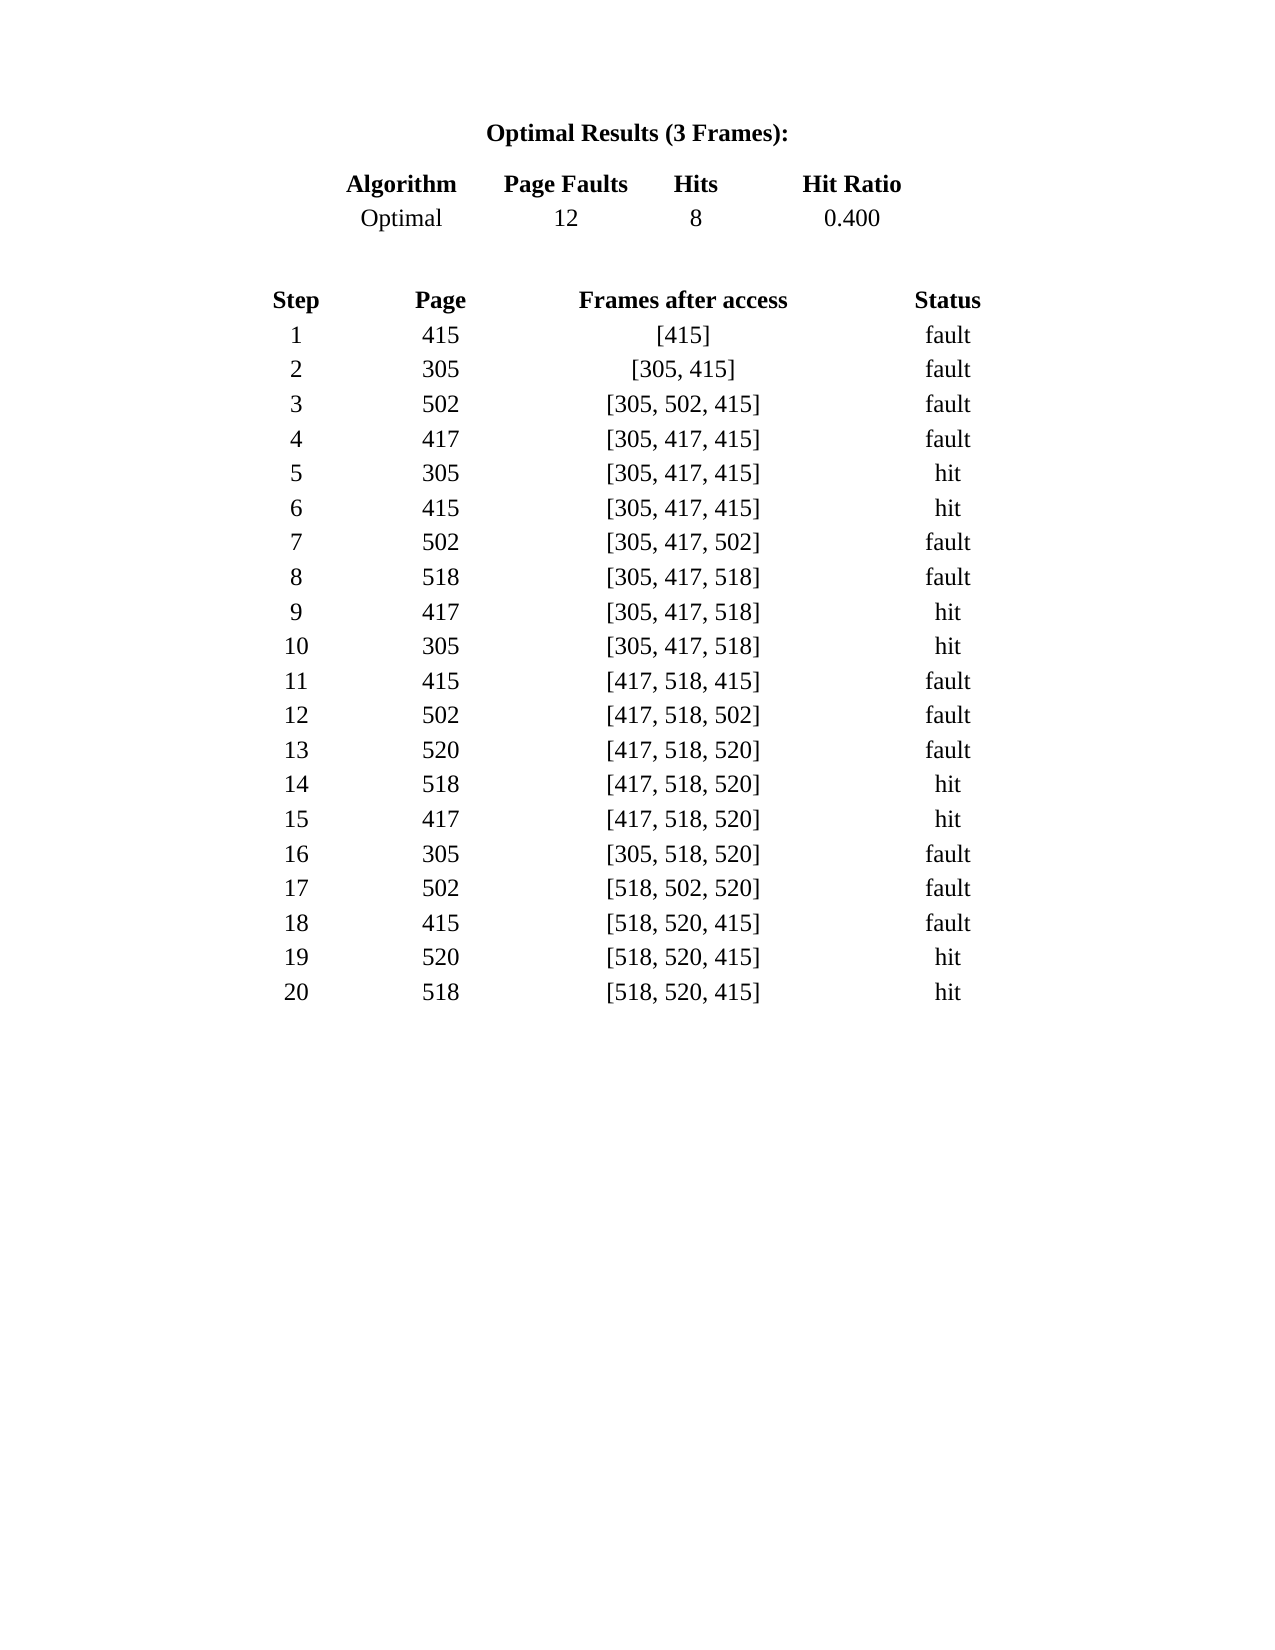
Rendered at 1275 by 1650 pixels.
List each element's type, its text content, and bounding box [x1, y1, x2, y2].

table_cell hit [849, 455, 1047, 490]
table_cell 502 [364, 525, 517, 559]
table_cell 9 [228, 594, 363, 628]
table_cell [305, 415] [518, 352, 848, 386]
table_cell 518 [364, 767, 517, 801]
table_cell fault [849, 698, 1047, 732]
table_header Hit Ratio [746, 166, 958, 200]
table_header Algorithm [317, 166, 486, 200]
table_cell 18 [228, 905, 363, 939]
table_cell [518, 520, 415] [518, 974, 848, 1009]
table_cell 2 [228, 352, 363, 386]
table_cell fault [849, 559, 1047, 594]
table_cell 19 [228, 940, 363, 974]
table_cell 520 [364, 940, 517, 974]
table_cell 11 [228, 663, 363, 697]
table_cell 415 [364, 905, 517, 939]
table_cell 518 [364, 974, 517, 1009]
table_cell fault [849, 352, 1047, 386]
table_cell 415 [364, 317, 517, 352]
table_cell 415 [364, 663, 517, 697]
table_cell fault [849, 905, 1047, 939]
table_cell hit [849, 940, 1047, 974]
table_cell [305, 518, 520] [518, 836, 848, 870]
table_cell 305 [364, 836, 517, 870]
table_cell 417 [364, 801, 517, 836]
table_cell 0.400 [746, 200, 958, 235]
table_cell 12 [228, 698, 363, 732]
table_cell 502 [364, 698, 517, 732]
table_cell [518, 502, 520] [518, 870, 848, 905]
table_cell 1 [228, 317, 363, 352]
table_cell [305, 417, 518] [518, 594, 848, 628]
table_cell 3 [228, 386, 363, 421]
table_cell 8 [228, 559, 363, 594]
table_cell 417 [364, 594, 517, 628]
table_header Hits [646, 166, 746, 200]
table_cell [305, 417, 502] [518, 525, 848, 559]
table_cell fault [849, 421, 1047, 455]
table_cell [417, 518, 520] [518, 767, 848, 801]
table_cell 13 [228, 732, 363, 767]
table_cell hit [849, 974, 1047, 1009]
table_cell fault [849, 663, 1047, 697]
table_cell [305, 417, 415] [518, 490, 848, 524]
table_cell 16 [228, 836, 363, 870]
table_header Status [849, 283, 1047, 317]
table_cell fault [849, 870, 1047, 905]
table_cell fault [849, 732, 1047, 767]
table_cell 10 [228, 628, 363, 663]
table_cell fault [849, 836, 1047, 870]
table_cell Optimal [317, 200, 486, 235]
table_cell 305 [364, 352, 517, 386]
table_header Frames after access [518, 283, 848, 317]
table_cell 6 [228, 490, 363, 524]
table_cell [417, 518, 520] [518, 801, 848, 836]
table_cell 4 [228, 421, 363, 455]
table_cell hit [849, 801, 1047, 836]
table_cell 305 [364, 455, 517, 490]
table_cell 502 [364, 386, 517, 421]
table_cell [305, 417, 415] [518, 421, 848, 455]
table_cell [417, 518, 415] [518, 663, 848, 697]
table_cell [415] [518, 317, 848, 352]
table_cell 417 [364, 421, 517, 455]
table_header Step [228, 283, 363, 317]
table_cell 15 [228, 801, 363, 836]
table_cell hit [849, 767, 1047, 801]
table_cell 5 [228, 455, 363, 490]
table_cell [518, 520, 415] [518, 905, 848, 939]
table_cell [305, 417, 415] [518, 455, 848, 490]
table_cell hit [849, 594, 1047, 628]
table_cell 518 [364, 559, 517, 594]
table_cell 415 [364, 490, 517, 524]
text Optimal Results (3 Frames): [118, 118, 1157, 147]
table_cell 14 [228, 767, 363, 801]
table_cell fault [849, 386, 1047, 421]
table_cell 7 [228, 525, 363, 559]
table_cell hit [849, 628, 1047, 663]
table_header Page Faults [486, 166, 646, 200]
table_cell [305, 417, 518] [518, 559, 848, 594]
table_cell 17 [228, 870, 363, 905]
table_cell 20 [228, 974, 363, 1009]
table_cell 12 [486, 200, 646, 235]
table_header Page [364, 283, 517, 317]
table_cell fault [849, 525, 1047, 559]
table_cell [417, 518, 502] [518, 698, 848, 732]
table_cell fault [849, 317, 1047, 352]
table_cell [518, 520, 415] [518, 940, 848, 974]
table_cell 520 [364, 732, 517, 767]
table_cell 8 [646, 200, 746, 235]
table_cell 502 [364, 870, 517, 905]
table_cell [305, 502, 415] [518, 386, 848, 421]
table_cell [417, 518, 520] [518, 732, 848, 767]
table_cell hit [849, 490, 1047, 524]
table_cell 305 [364, 628, 517, 663]
table_cell [305, 417, 518] [518, 628, 848, 663]
